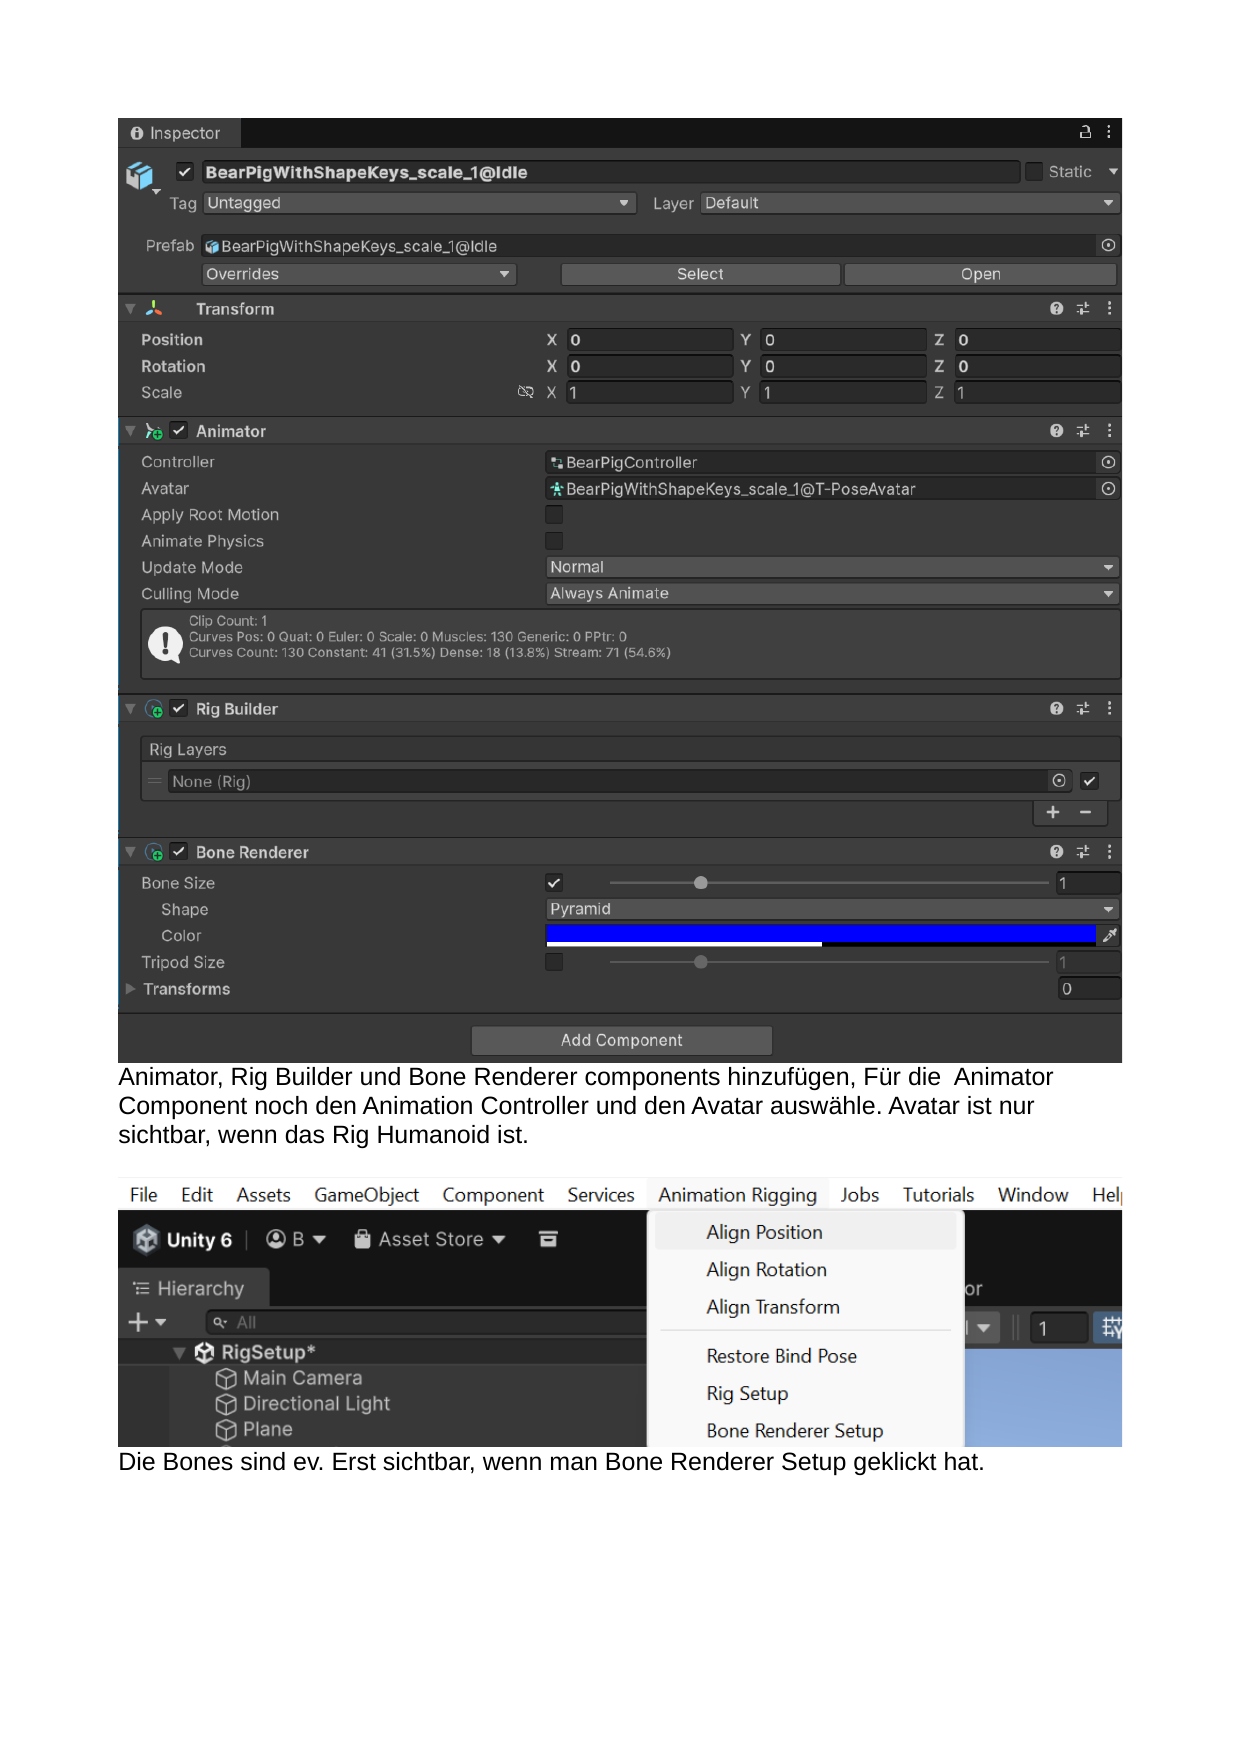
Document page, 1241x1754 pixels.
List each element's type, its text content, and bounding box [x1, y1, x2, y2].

picture [118, 118, 1123, 1063]
text Die Bones sind ev. Erst sichtbar, wenn man Bone Renderer Setup geklickt hat. [118, 1447, 1122, 1476]
picture [118, 1177, 1123, 1447]
text Animator, Rig Builder und Bone Renderer components hinzufügen, Für die Animator Component noch den Animation Controller und den Avatar auswähle. Avatar ist nur sichtbar, wenn das Rig Humanoid ist. [118, 1063, 1122, 1148]
